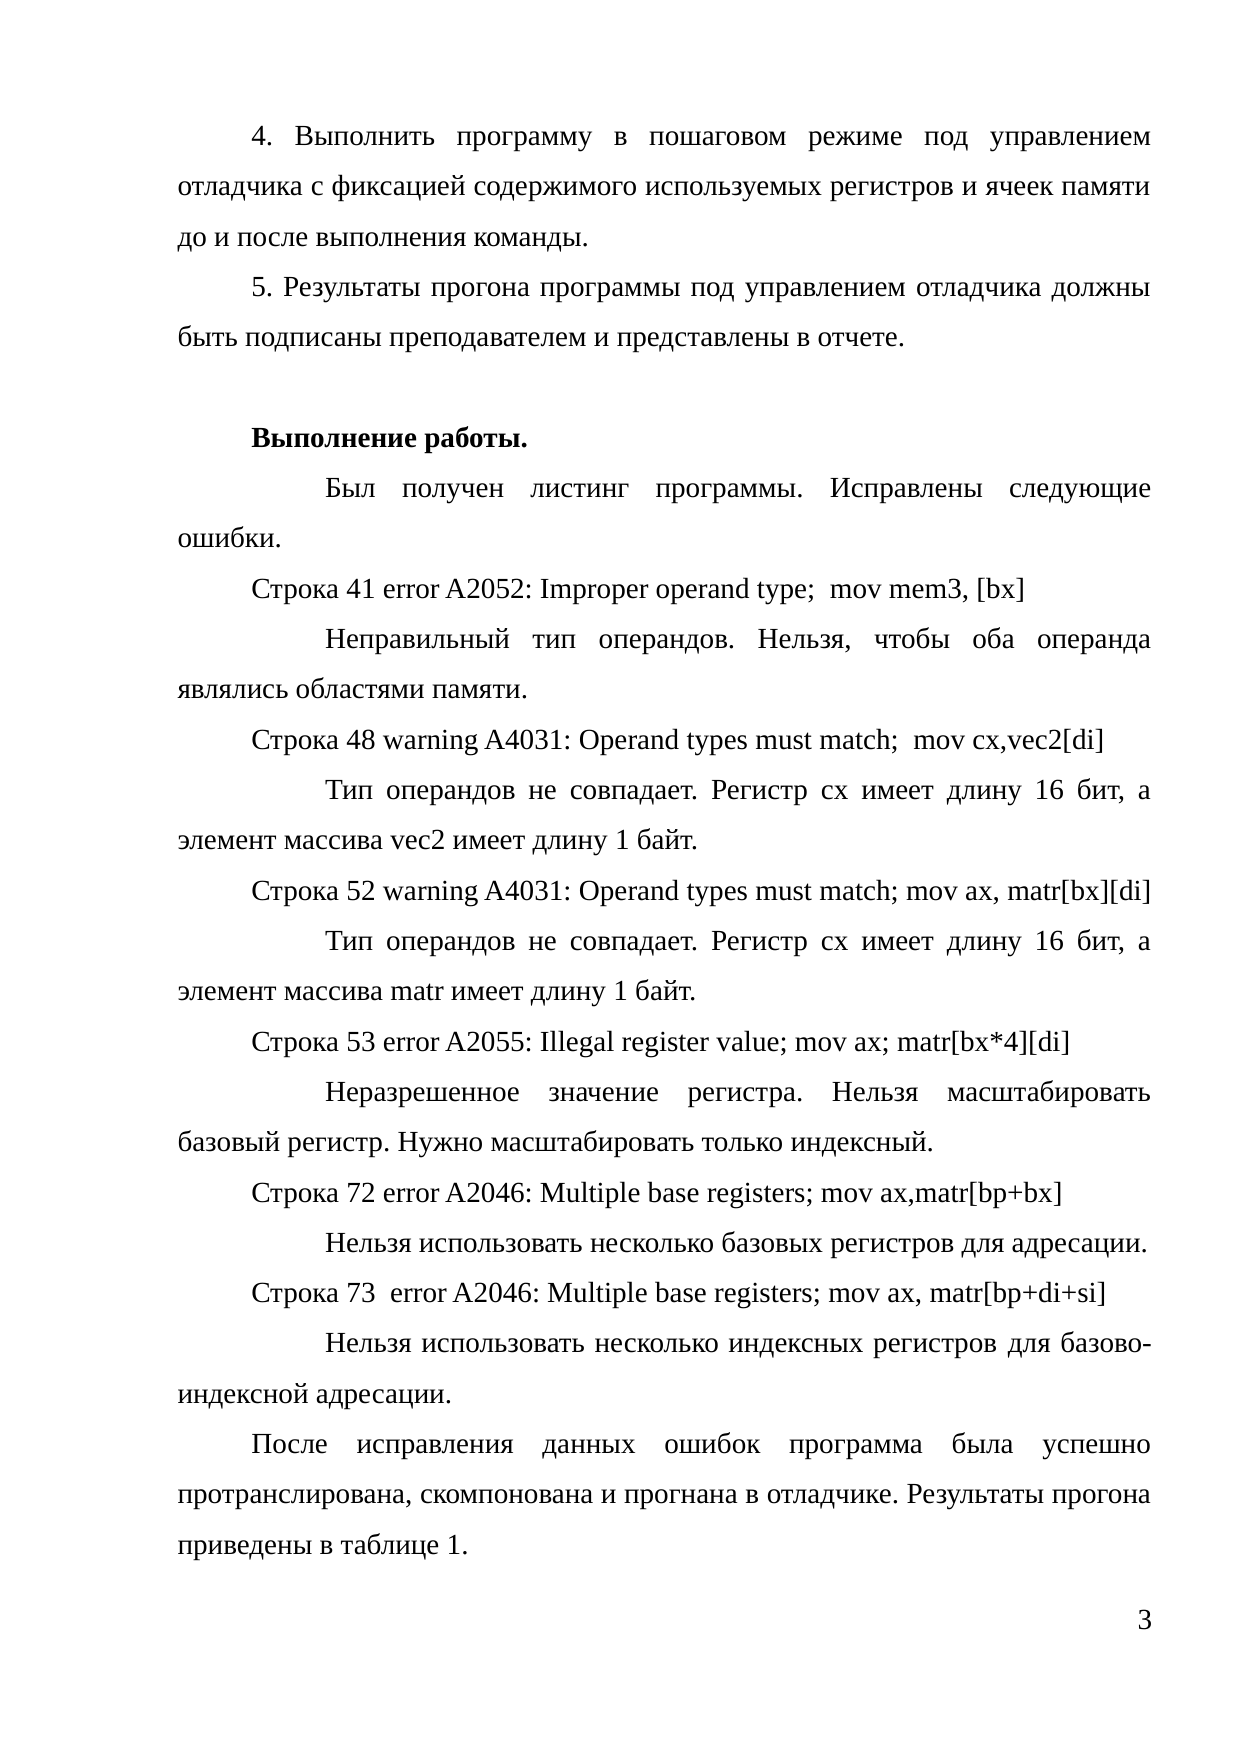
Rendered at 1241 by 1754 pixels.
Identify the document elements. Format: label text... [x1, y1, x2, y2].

text Строка 72 error A2046: Multiple base registers; mov ax,matr[bp+bx] [177, 1175, 1152, 1208]
text Тип операндов не совпадает. Регистр cx имеет длину 16 бит, а элемент массива matr имеет длину 1 байт. [177, 923, 1152, 1007]
text Строка 53 error A2055: Illegal register value; mov ax; matr[bx*4][di] [177, 1024, 1152, 1057]
text Нельзя использовать несколько базовых регистров для адресации. [177, 1225, 1152, 1258]
text Был получен листинг программы. Исправлены следующие ошибки. [177, 470, 1152, 554]
text Строка 48 warning A4031: Operand types must match; mov cx,vec2[di] [177, 722, 1152, 755]
text 5. Результаты прогона программы под управлением отладчика должны быть подписаны преподавателем и представлены в отчете. [177, 269, 1152, 353]
text После исправления данных ошибок программа была успешно протранслирована, скомпонована и прогнана в отладчике. Результаты прогона приведены в таблице 1. [177, 1426, 1152, 1560]
text Неразрешенное значение регистра. Нельзя масштабировать базовый регистр. Нужно масштабировать только индексный. [177, 1074, 1152, 1158]
text Строка 52 warning A4031: Operand types must match; mov ax, matr[bx][di] [177, 873, 1152, 906]
text Тип операндов не совпадает. Регистр cx имеет длину 16 бит, а элемент массива vec2 имеет длину 1 байт. [177, 772, 1152, 856]
text Строка 41 error A2052: Improper operand type; mov mem3, [bx] [177, 571, 1152, 604]
subtitle Выполнение работы. [177, 420, 1152, 453]
text 4. Выполнить программу в пошаговом режиме под управлением отладчика с фиксацией содержимого используемых регистров и ячеек памяти до и после выполнения команды. [177, 118, 1152, 252]
text Строка 73 error A2046: Multiple base registers; mov ax, matr[bp+di+si] [177, 1275, 1152, 1309]
text Неправильный тип операндов. Нельзя, чтобы оба операнда являлись областями памяти. [177, 621, 1152, 705]
text Нельзя использовать несколько индексных регистров для базово-индексной адресации. [177, 1326, 1152, 1409]
